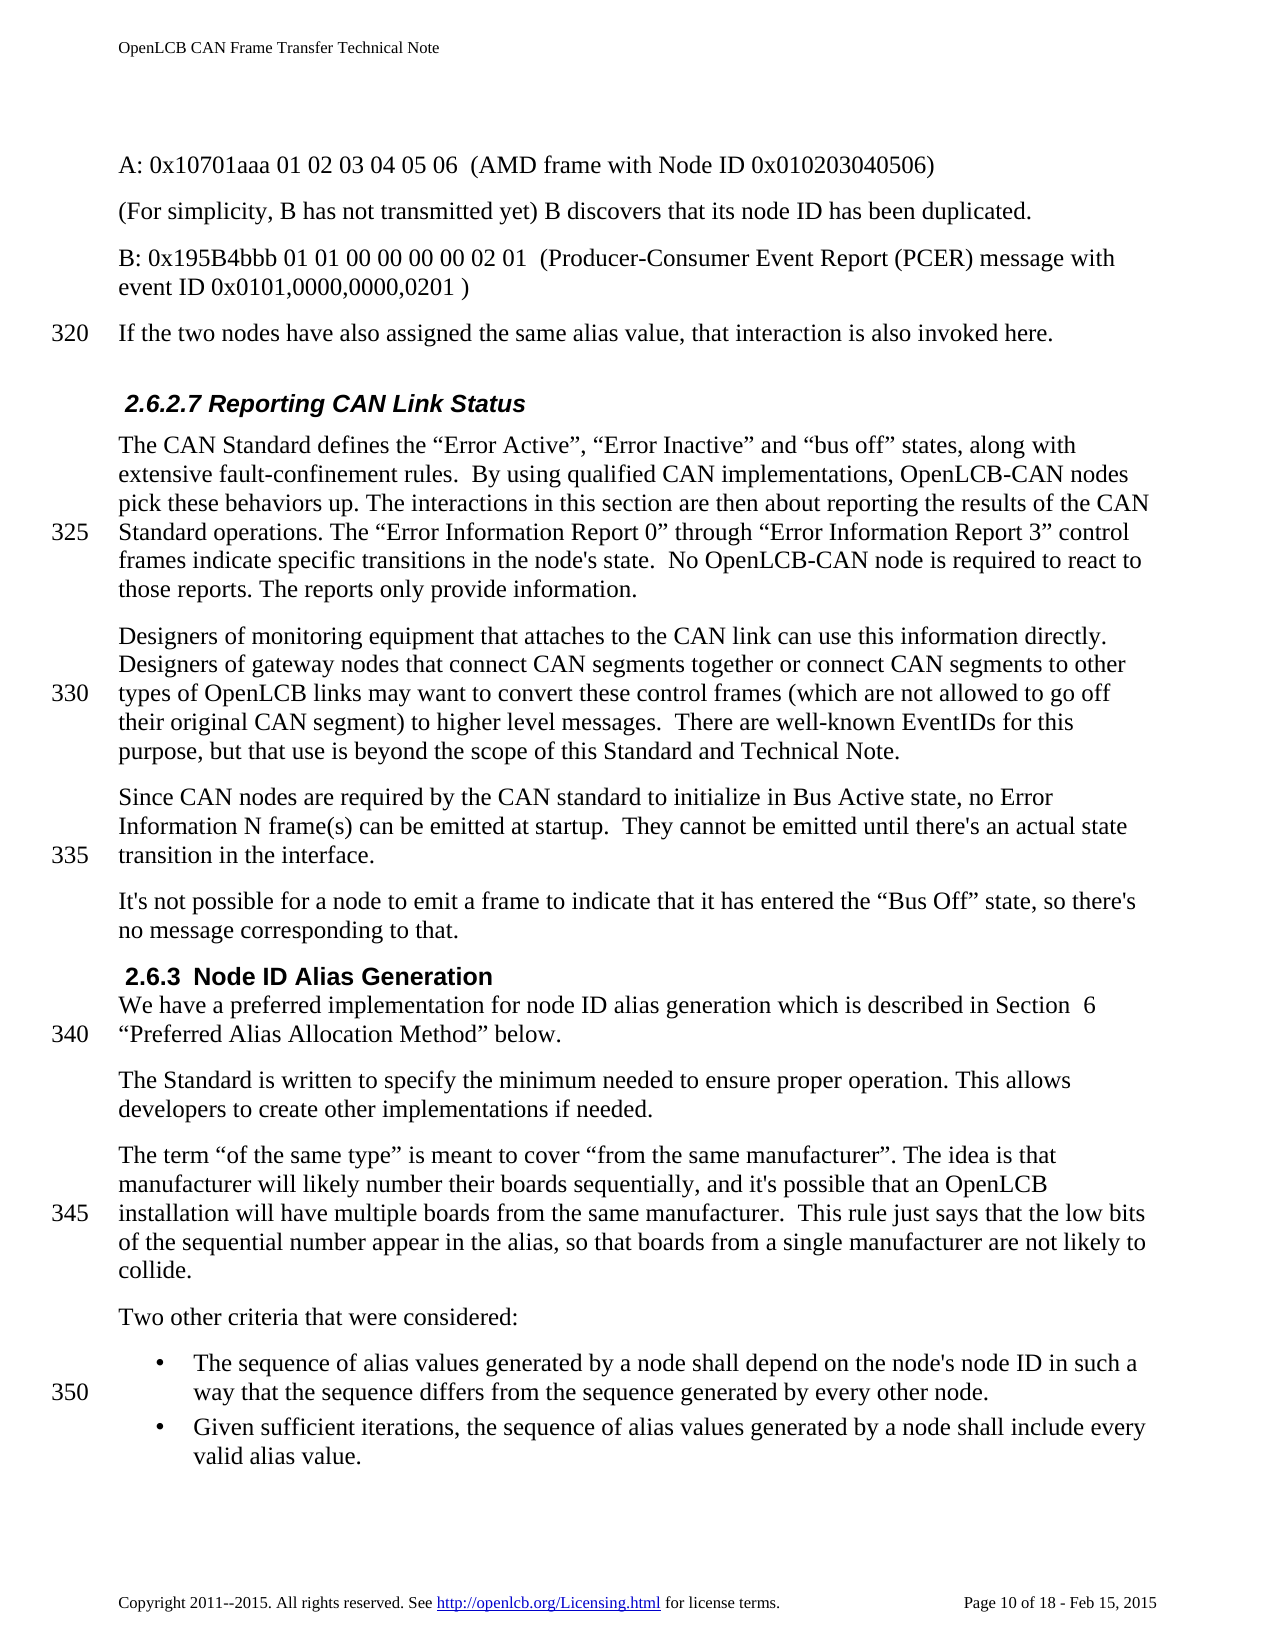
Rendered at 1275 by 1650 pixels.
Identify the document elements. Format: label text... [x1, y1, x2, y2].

text (For simplicity, B has not transmitted yet) B discovers that its node ID has been duplicated. [118, 196, 1157, 225]
text Designers of monitoring equipment that attaches to the CAN link can use this information directly. Designers of gateway nodes that connect CAN segments together or connect CAN segments to other types of OpenLCB links may want to convert these control frames (which are not allowed to go off their original CAN segment) to higher level messages. There are well-known EventIDs for this purpose, but that use is beyond the scope of this Standard and Technical Note. [118, 621, 1157, 764]
text A: 0x10701aaa 01 02 03 04 05 06 (AMD frame with Node ID 0x010203040506) [118, 150, 1157, 179]
text The Standard is written to specify the minimum needed to ensure proper operation. This allows developers to create other implementations if needed. [118, 1065, 1157, 1123]
text It's not possible for a node to emit a frame to indicate that it has entered the “Bus Off” state, so there's no message corresponding to that. [118, 886, 1157, 944]
subtitle Node ID Alias Generation [118, 961, 1157, 990]
text Two other criteria that were considered: [118, 1302, 1157, 1331]
text If the two nodes have also assigned the same alias value, that interaction is also invoked here. [118, 318, 1157, 347]
list The sequence of alias values generated by a node shall depend on the node's node ID in such a way that the sequence differs from the sequence generated by every other node. [156, 1348, 1157, 1406]
text We have a preferred implementation for node ID alias generation which is described in Section 6 “Preferred Alias Allocation Method” below. [118, 990, 1157, 1048]
text The term “of the same type” is meant to cover “from the same manufacturer”. The idea is that manufacturer will likely number their boards sequentially, and it's possible that an OpenLCB installation will have multiple boards from the same manufacturer. This rule just says that the low bits of the sequential number appear in the alias, so that boards from a single manufacturer are not likely to collide. [118, 1141, 1157, 1284]
list Given sufficient iterations, the sequence of alias values generated by a node shall include every valid alias value. [156, 1412, 1157, 1469]
text Since CAN nodes are required by the CAN standard to initialize in Bus Active state, no Error Information N frame(s) can be emitted at startup. They cannot be emitted until there's an actual state transition in the interface. [118, 782, 1157, 868]
text B: 0x195B4bbb 01 01 00 00 00 00 02 01 (Producer-Consumer Event Report (PCER) message with event ID 0x0101,0000,0000,0201 ) [118, 243, 1157, 300]
subtitle Reporting CAN Link Status [118, 389, 1157, 418]
text The CAN Standard defines the “Error Active”, “Error Inactive” and “bus off” states, along with extensive fault-confinement rules. By using qualified CAN implementations, OpenLCB-CAN nodes pick these behaviors up. The interactions in this section are then about reporting the results of the CAN Standard operations. The “Error Information Report 0” through “Error Information Report 3” control frames indicate specific transitions in the node's state. No OpenLCB-CAN node is required to react to those reports. The reports only provide information. [118, 431, 1157, 603]
